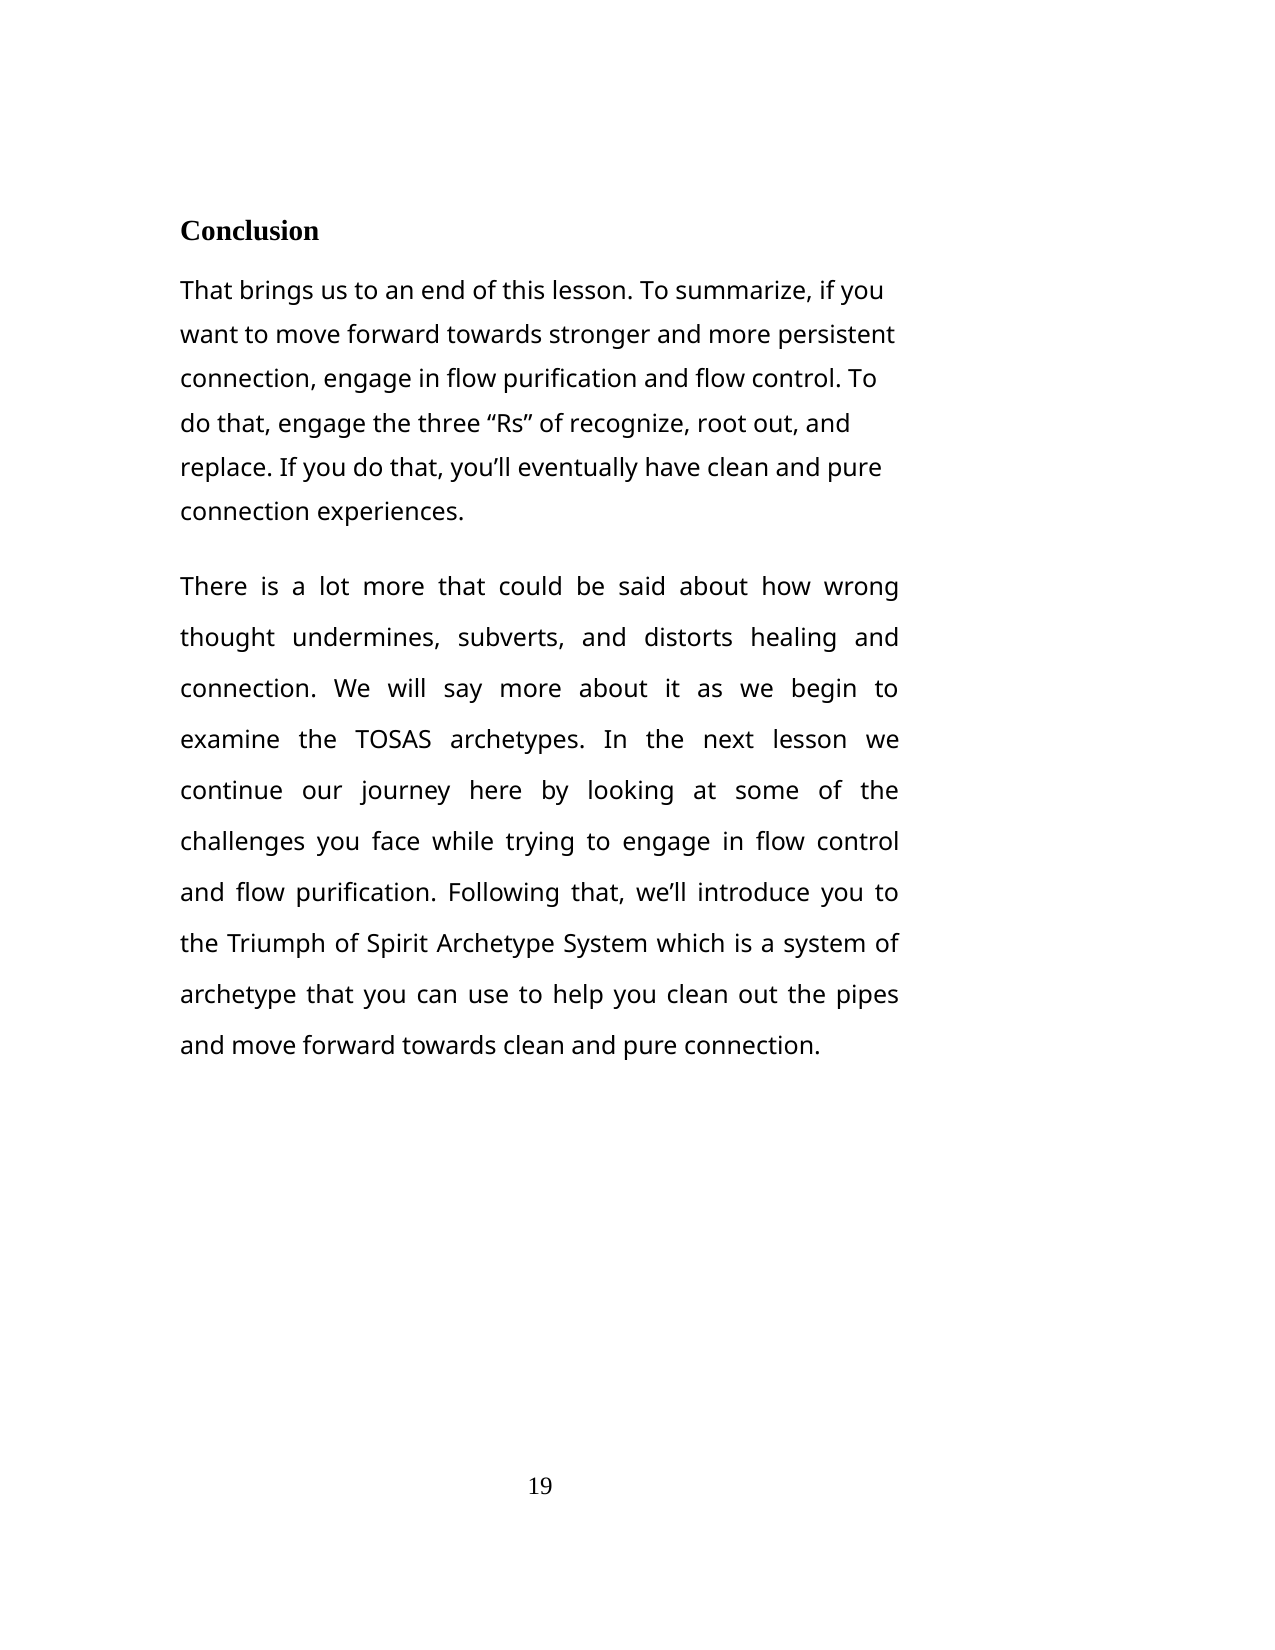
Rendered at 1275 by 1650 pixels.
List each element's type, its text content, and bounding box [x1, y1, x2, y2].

text That brings us to an end of this lesson. To summarize, if you want to move forward towards stronger and more persistent connection, engage in flow purification and flow control. To do that, engage the three “Rs” of recognize, root out, and replace. If you do that, you’ll eventually have clean and pure connection experiences. [180, 273, 900, 528]
subtitle Conclusion [180, 213, 900, 247]
text There is a lot more that could be said about how wrong thought undermines, subverts, and distorts healing and connection. We will say more about it as we begin to examine the TOSAS archetypes. In the next lesson we continue our journey here by looking at some of the challenges you face while trying to engage in flow control and flow purification. Following that, we’ll introduce you to the Triumph of Spirit Archetype System which is a system of archetype that you can use to help you clean out the pipes and move forward towards clean and pure connection. [180, 568, 900, 1062]
